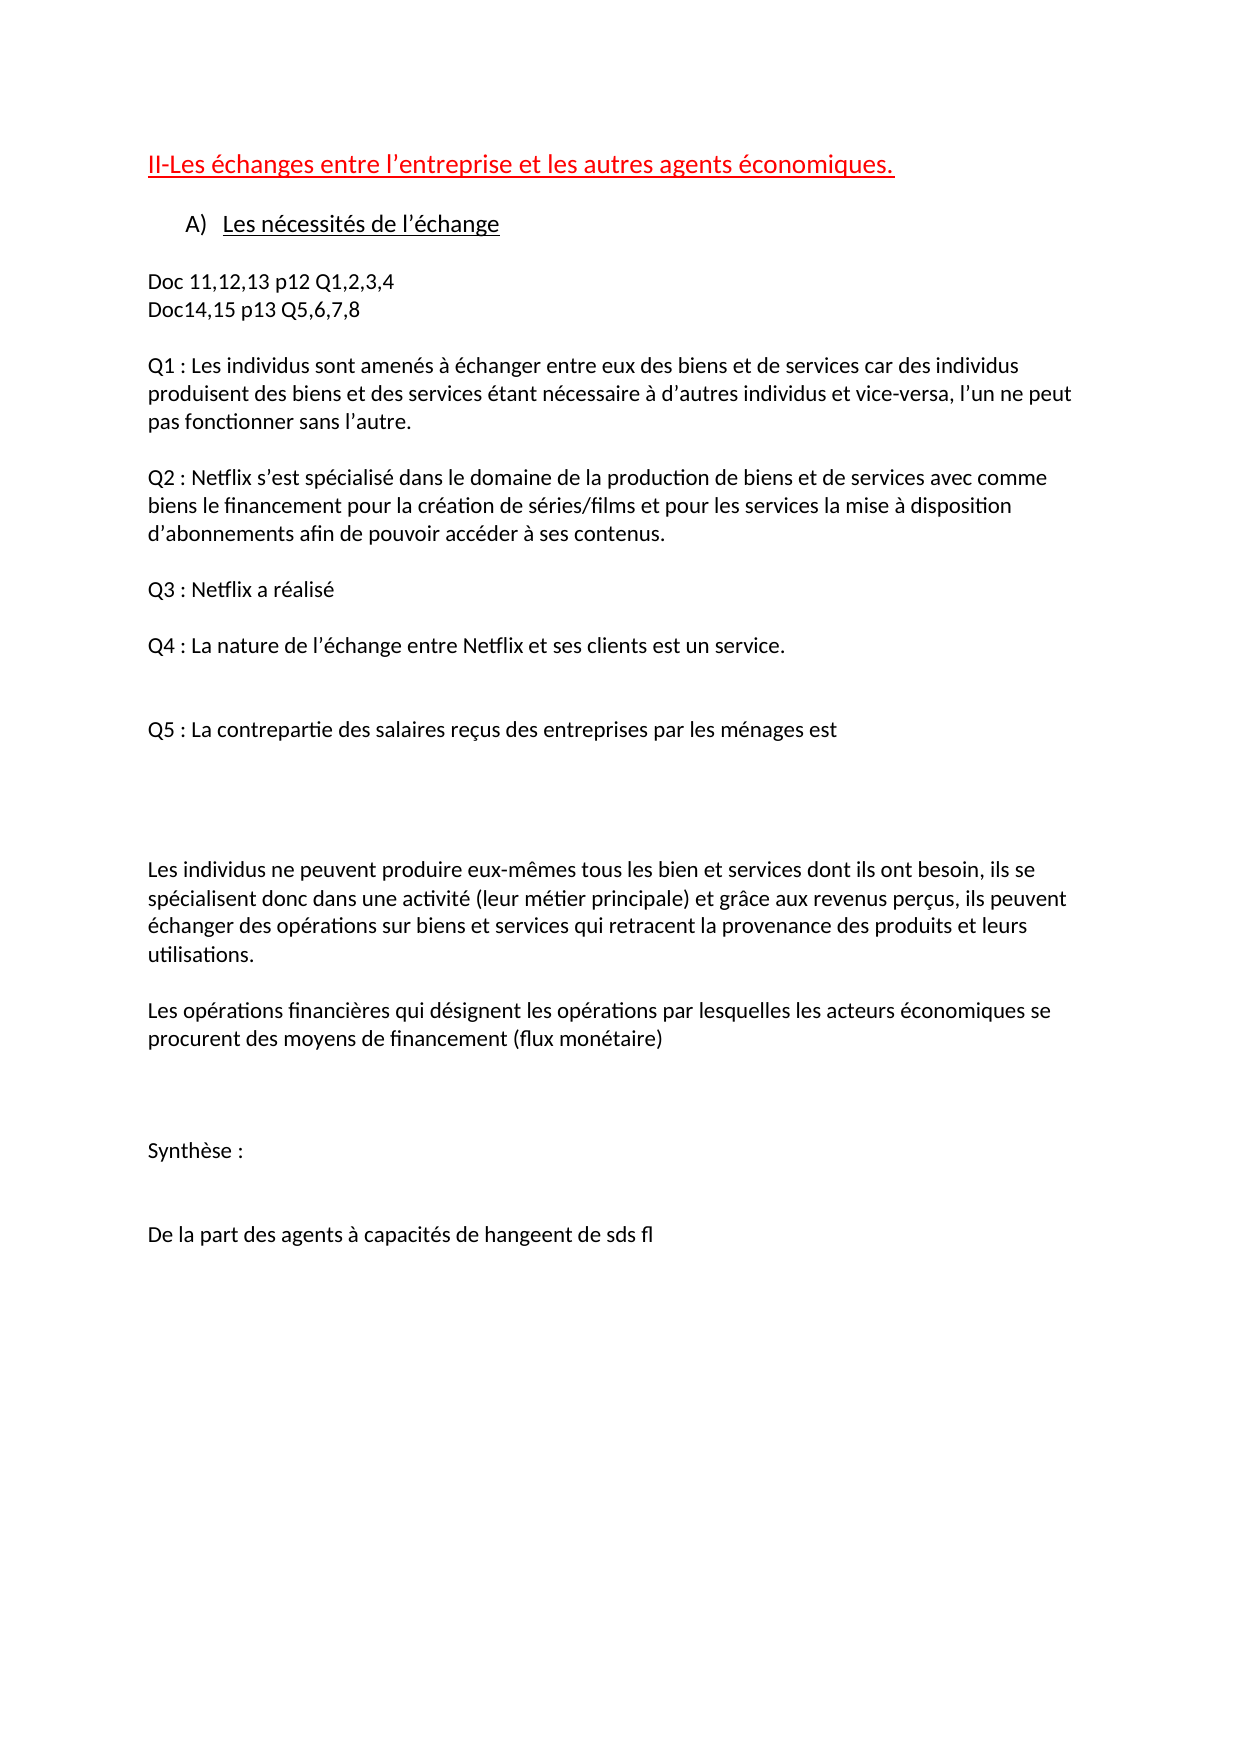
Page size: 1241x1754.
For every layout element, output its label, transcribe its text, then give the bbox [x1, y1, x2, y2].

text Les opérations financières qui désignent les opérations par lesquelles les acteurs économiques se procurent des moyens de financement (flux monétaire) [148, 996, 1093, 1052]
text II-Les échanges entre l’entreprise et les autres agents économiques. [148, 148, 1093, 181]
text Q5 : La contrepartie des salaires reçus des entreprises par les ménages est [148, 716, 1093, 743]
text Q4 : La nature de l’échange entre Netflix et ses clients est un service. [148, 631, 1093, 659]
text Q3 : Netflix a réalisé [148, 575, 1093, 603]
text De la part des agents à capacités de hangeent de sds fl [148, 1220, 1093, 1248]
text Doc14,15 p13 Q5,6,7,8 [148, 295, 1093, 323]
text Les individus ne peuvent produire eux-mêmes tous les bien et services dont ils ont besoin, ils se spécialisent donc dans une activité (leur métier principale) et grâce aux revenus perçus, ils peuvent échanger des opérations sur biens et services qui retracent la provenance des produits et leurs utilisations. [148, 856, 1093, 968]
text Q1 : Les individus sont amenés à échanger entre eux des biens et de services car des individus produisent des biens et des services étant nécessaire à d’autres individus et vice-versa, l’un ne peut pas fonctionner sans l’autre. [148, 351, 1093, 435]
text Synthèse : [148, 1136, 1093, 1164]
text Q2 : Netflix s’est spécialisé dans le domaine de la production de biens et de services avec comme biens le financement pour la création de séries/films et pour les services la mise à disposition d’abonnements afin de pouvoir accéder à ses contenus. [148, 463, 1093, 547]
text Doc 11,12,13 p12 Q1,2,3,4 [148, 267, 1093, 295]
list Les nécessités de l’échange [185, 209, 1093, 239]
